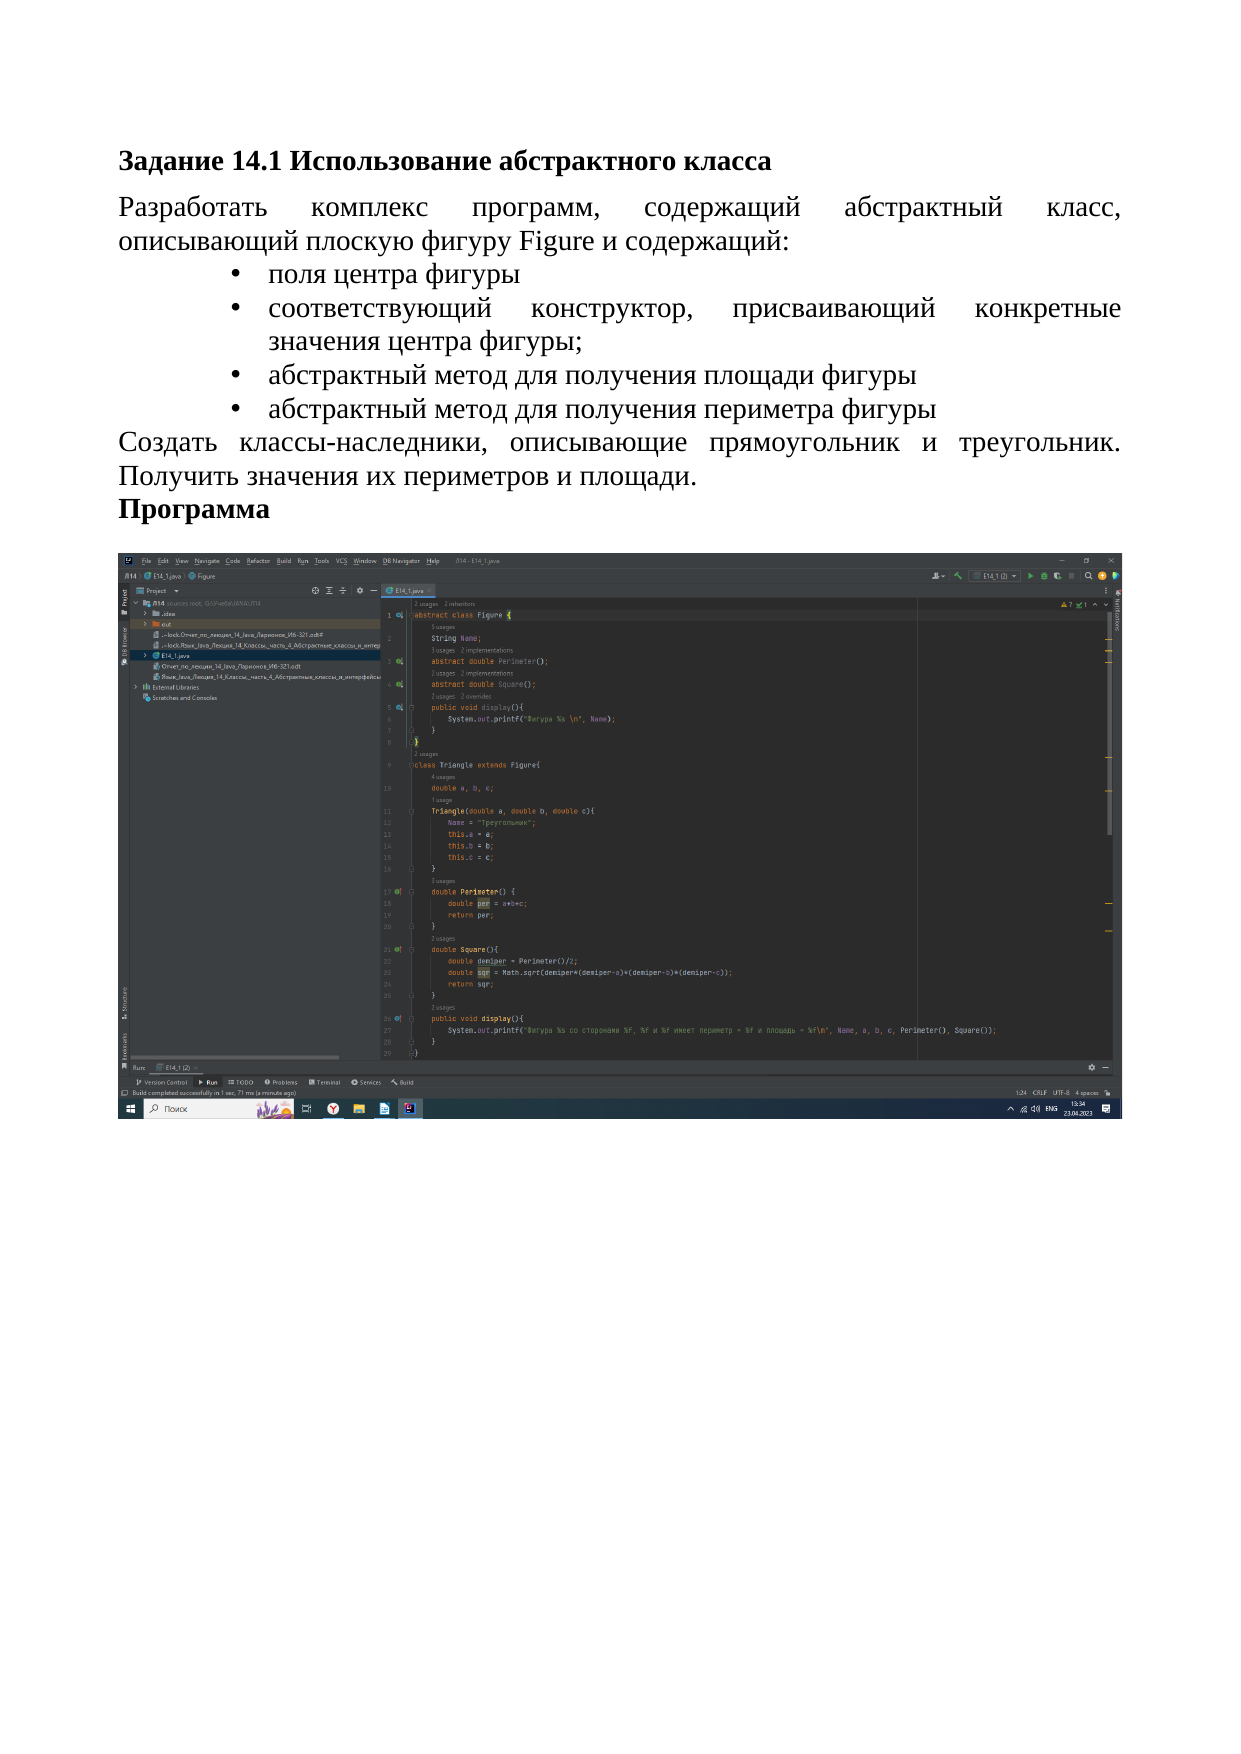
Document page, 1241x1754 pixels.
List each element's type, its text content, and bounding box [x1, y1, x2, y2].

list абстрактный метод для получения периметра фигуры [231, 391, 1122, 424]
subtitle Задание 14.1 Использование абстрактного класса [118, 143, 1122, 177]
text Разработать комплекс программ, содержащий абстрактный класс, описывающий плоскую фигуру Figure и содержащий: [118, 189, 1122, 256]
text Создать классы-наследники, описывающие прямоугольник и треугольник. Получить значения их периметров и площади. [118, 424, 1122, 491]
picture [118, 553, 1123, 1119]
list поля центра фигуры [231, 256, 1122, 290]
list абстрактный метод для получения площади фигуры [231, 357, 1122, 391]
list соответствующий конструктор, присваивающий конкретные значения центра фигуры; [231, 290, 1122, 357]
subtitle Программа [118, 491, 1122, 525]
